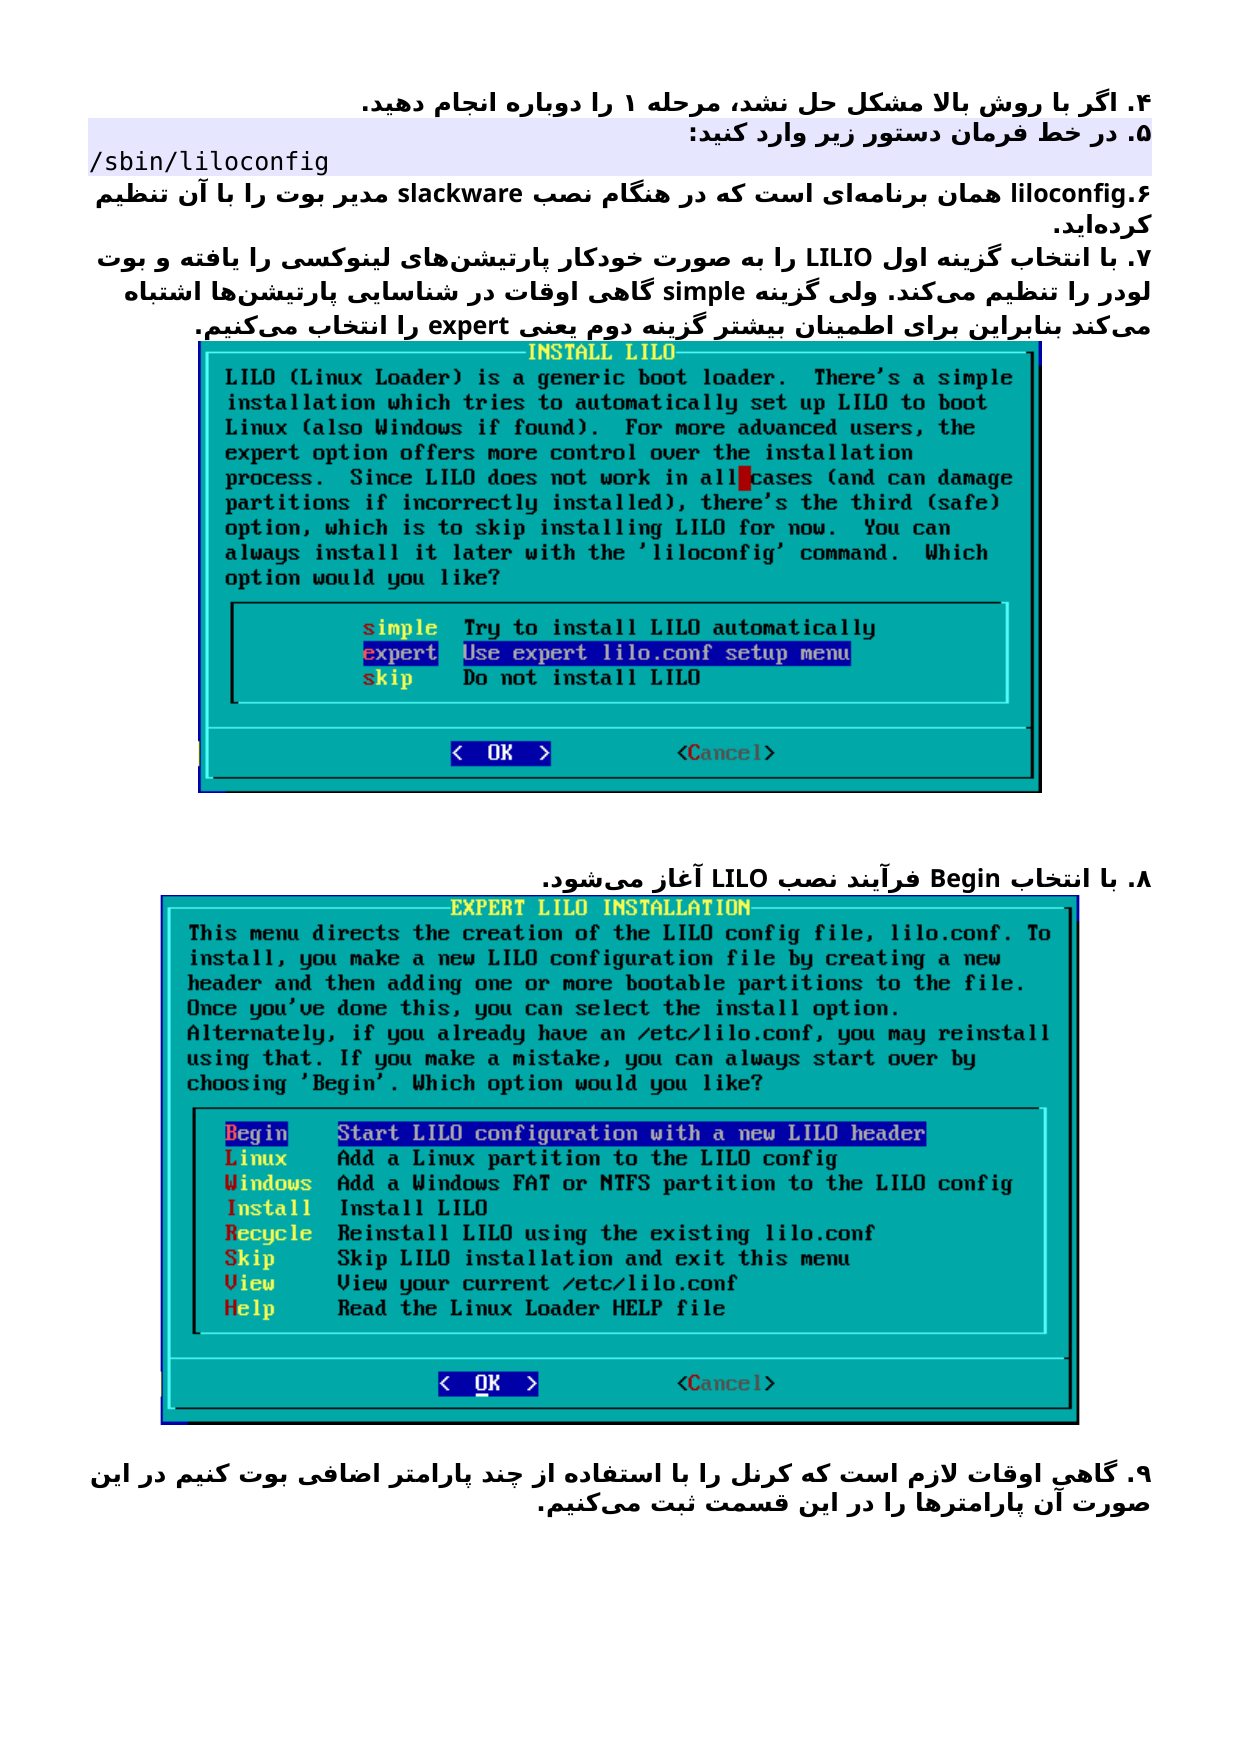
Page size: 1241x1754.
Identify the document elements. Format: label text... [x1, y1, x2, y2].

text ۷. با انتخاب گزینه اول LILIO را به صورت خودکار پارتیشن‌های لینوکسی را یافته و بوت لودر را تنظیم می‌کند. ولی گزینه simple گاهی اوقات در شناسایی پارتیشن‌ها اشتباه می‌کند بنابراین برای اطمینان بیشتر گزینه دوم یعنی expert را انتخاب می‌کنیم. [88, 239, 1152, 341]
text ۶.liloconfig همان برنامه‌ای است که در هنگام نصب slackware مدیر بوت را با آن تنظیم کرده‌اید. [88, 176, 1152, 239]
text ۴. اگر با روش بالا مشکل حل نشد، مرحله ۱ را دوباره انجام دهید.‬ [88, 88, 1152, 118]
picture [160, 895, 1080, 1425]
text ۸. با انتخاب Begin فرآیند نصب LILO آغاز می‌شود. [88, 861, 1152, 895]
text ۹. گاهی اوقات لازم است که کرنل را با استفاده از چند پارامتر اضافی بوت کنیم در این صورت آن پارامترها را در این قسمت ثبت می‌کنیم. [88, 1459, 1152, 1517]
text /sbin/liloconfig [88, 147, 1152, 176]
text ۵. در خط فرمان دستور زیر وارد کنید: [88, 118, 1152, 147]
picture [198, 341, 1042, 793]
